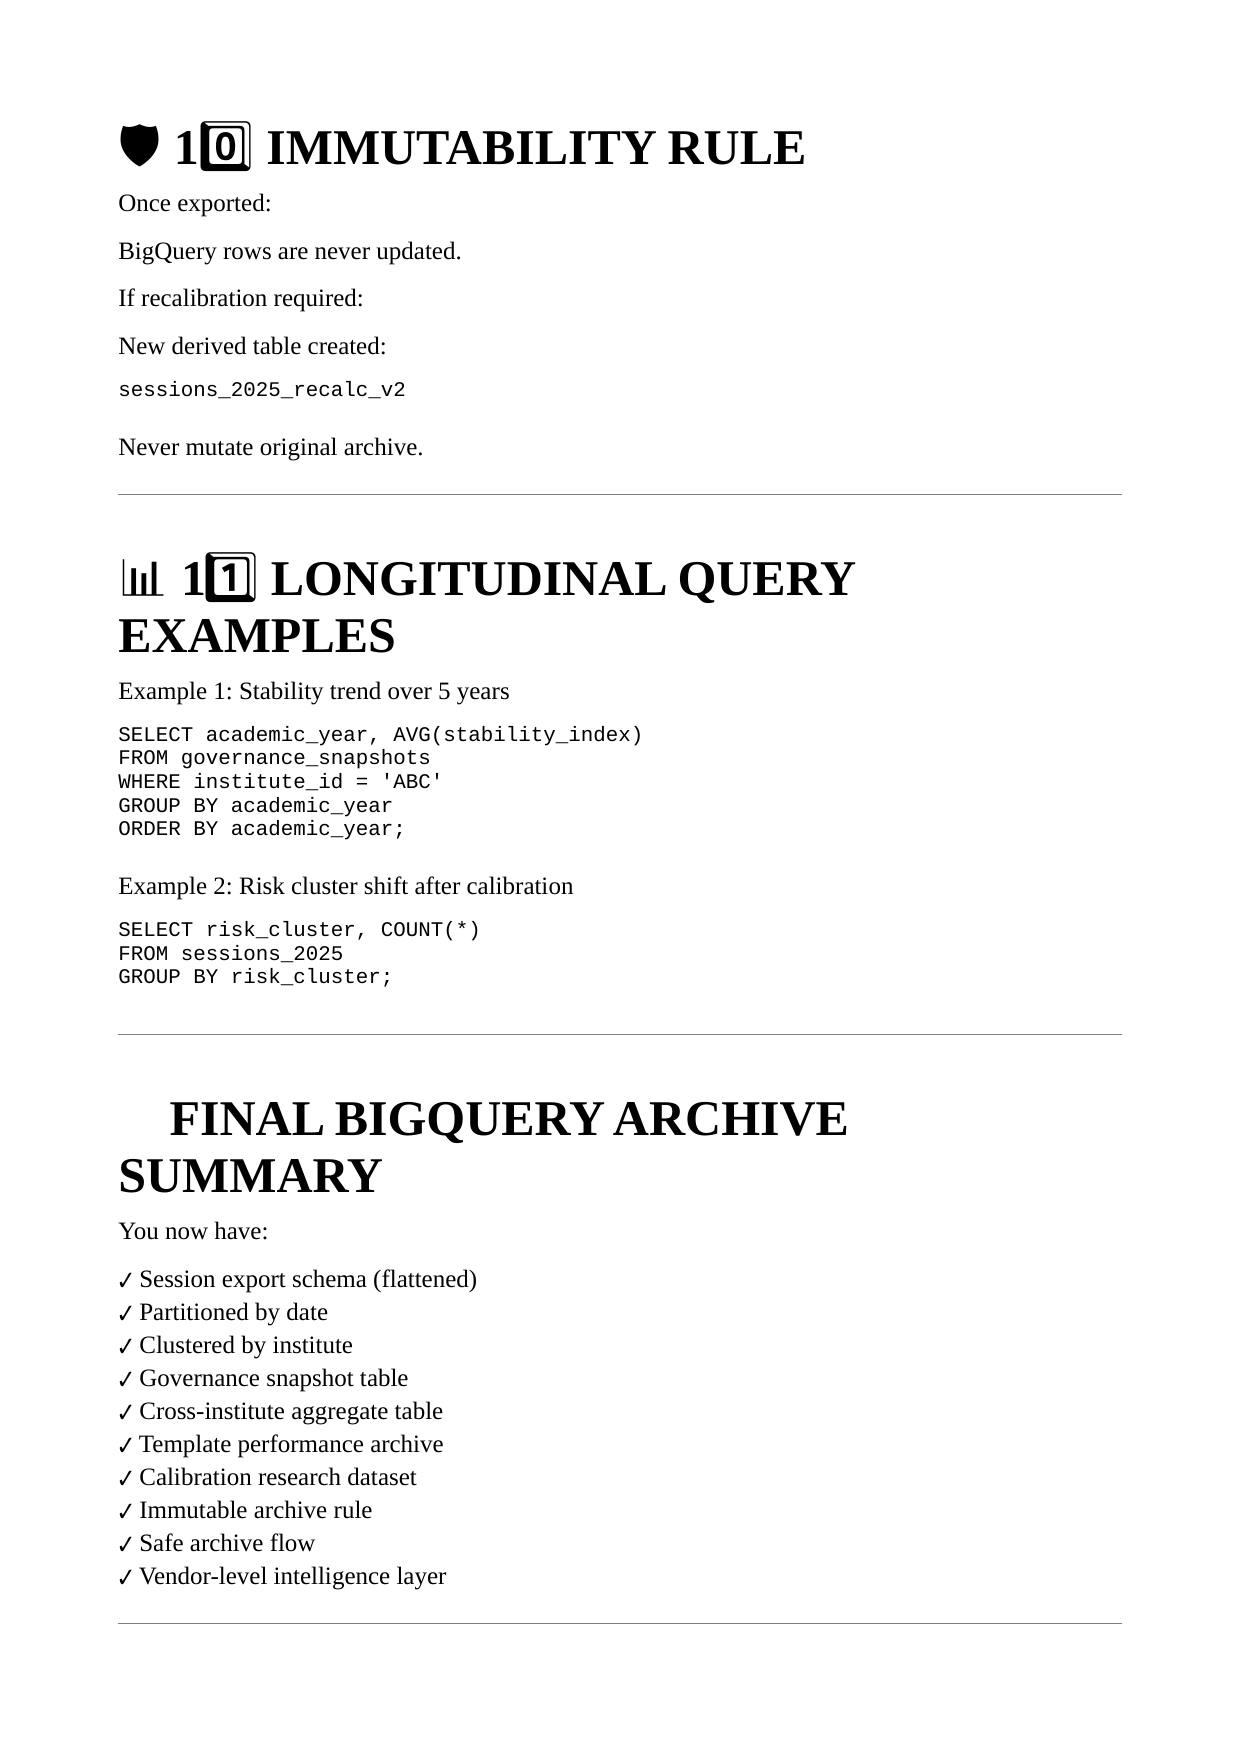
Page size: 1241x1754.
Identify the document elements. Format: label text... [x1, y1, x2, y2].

text FROM governance_snapshots [118, 747, 1122, 771]
text GROUP BY academic_year [118, 794, 1122, 818]
text sessions_2025_recalc_v2 [118, 378, 1122, 402]
text Example 2: Risk cluster shift after calibration [118, 871, 1122, 900]
text BigQuery rows are never updated. [118, 236, 1122, 264]
text ORDER BY academic_year; [118, 818, 1122, 842]
text SELECT risk_cluster, COUNT(*) [118, 919, 1122, 943]
text WHERE institute_id = 'ABC' [118, 771, 1122, 794]
text Never mutate original archive. [118, 432, 1122, 460]
text SELECT academic_year, AVG(stability_index) [118, 724, 1122, 747]
subtitle 🎯 FINAL BIGQUERY ARCHIVE SUMMARY [118, 1089, 1122, 1204]
subtitle 📊 11️⃣ LONGITUDINAL QUERY EXAMPLES [118, 548, 1122, 663]
text New derived table created: [118, 331, 1122, 360]
text If recalibration required: [118, 283, 1122, 312]
text ✔ Session export schema (flattened) ✔ Partitioned by date ✔ Clustered by institute ✔ Governance snapshot table ✔ Cross-institute aggregate table ✔ Template performance archive ✔ Calibration research dataset ✔ Immutable archive rule ✔ Safe archive flow ✔ Vendor-level intelligence layer [118, 1264, 1122, 1590]
text You now have: [118, 1216, 1122, 1245]
text Example 1: Stability trend over 5 years [118, 676, 1122, 705]
text FROM sessions_2025 [118, 943, 1122, 966]
text GROUP BY risk_cluster; [118, 966, 1122, 990]
subtitle 🛡 10️⃣ IMMUTABILITY RULE [118, 118, 1122, 176]
text Once exported: [118, 188, 1122, 217]
